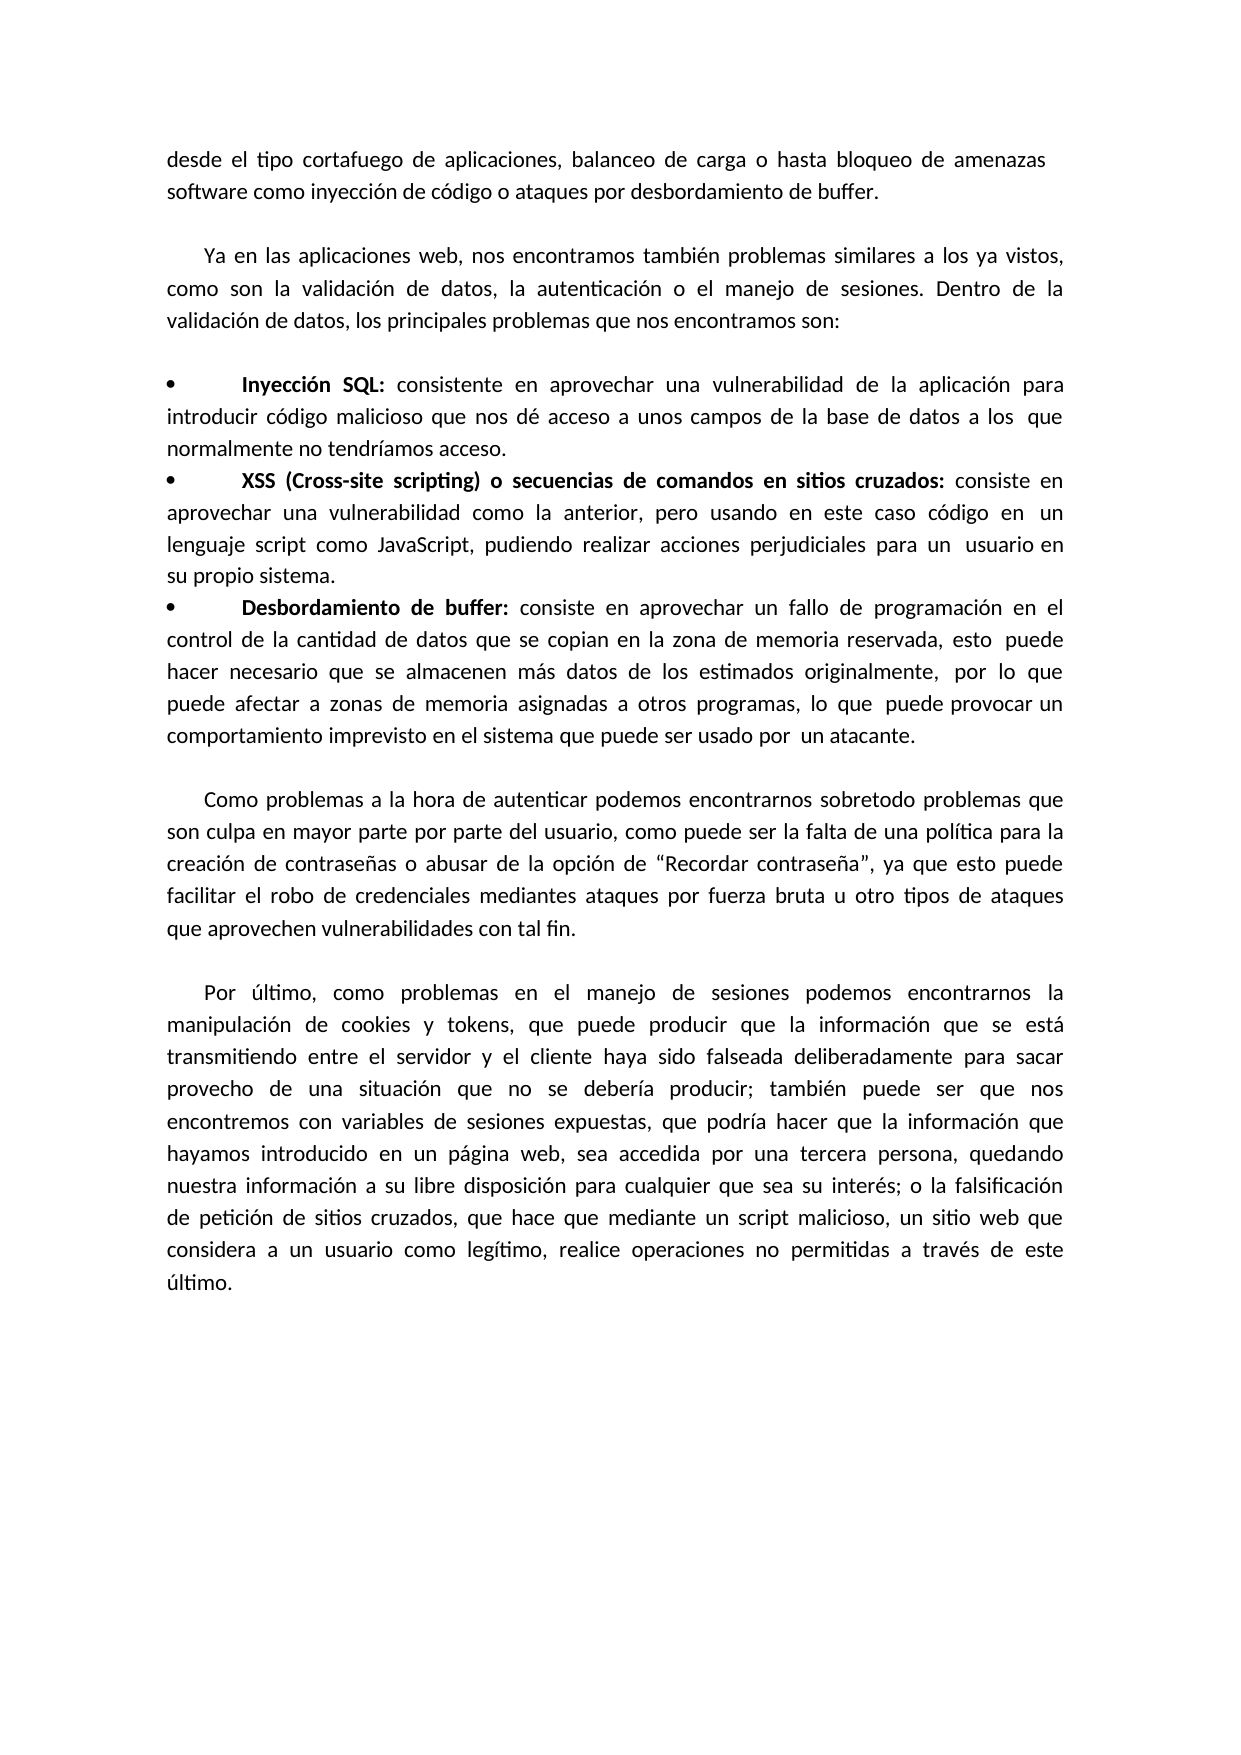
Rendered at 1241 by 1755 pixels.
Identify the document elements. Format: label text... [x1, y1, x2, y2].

list XSS (Cross-site scripting) o secuencias de comandos en sitios cruzados: consiste en aprovechar una vulnerabilidad como la anterior, pero usando en este caso código en un lenguaje script como JavaScript, pudiendo realizar acciones perjudiciales para un usuario en su propio sistema. [167, 466, 1064, 589]
text Como problemas a la hora de autenticar podemos encontrarnos sobretodo problemas que son culpa en mayor parte por parte del usuario, como puede ser la falta de una política para la creación de contraseñas o abusar de la opción de “Recordar contraseña”, ya que esto puede facilitar el robo de credenciales mediantes ataques por fuerza bruta u otro tipos de ataques que aprovechen vulnerabilidades con tal fin. [167, 785, 1064, 942]
text Ya en las aplicaciones web, nos encontramos también problemas similares a los ya vistos, como son la validación de datos, la autenticación o el manejo de sesiones. Dentro de la validación de datos, los principales problemas que nos encontramos son: [167, 242, 1064, 334]
text desde el tipo cortafuego de aplicaciones, balanceo de carga o hasta bloqueo de amenazas software como inyección de código o ataques por desbordamiento de buffer. [167, 145, 1076, 205]
list Desbordamiento de buffer: consiste en aprovechar un fallo de programación en el control de la cantidad de datos que se copian en la zona de memoria reservada, esto puede hacer necesario que se almacenen más datos de los estimados originalmente, por lo que puede afectar a zonas de memoria asignadas a otros programas, lo que puede provocar un comportamiento imprevisto en el sistema que puede ser usado por un atacante. [167, 593, 1064, 749]
list Inyección SQL: consistente en aprovechar una vulnerabilidad de la aplicación para introducir código malicioso que nos dé acceso a unos campos de la base de datos a los que normalmente no tendríamos acceso. [167, 370, 1064, 462]
text Por último, como problemas en el manejo de sesiones podemos encontrarnos la manipulación de cookies y tokens, que puede producir que la información que se está transmitiendo entre el servidor y el cliente haya sido falseada deliberadamente para sacar provecho de una situación que no se debería producir; también puede ser que nos encontremos con variables de sesiones expuestas, que podría hacer que la información que hayamos introducido en un página web, sea accedida por una tercera persona, quedando nuestra información a su libre disposición para cualquier que sea su interés; o la falsificación de petición de sitios cruzados, que hace que mediante un script malicioso, un sitio web que considera a un usuario como legítimo, realice operaciones no permitidas a través de este último. [167, 978, 1064, 1296]
